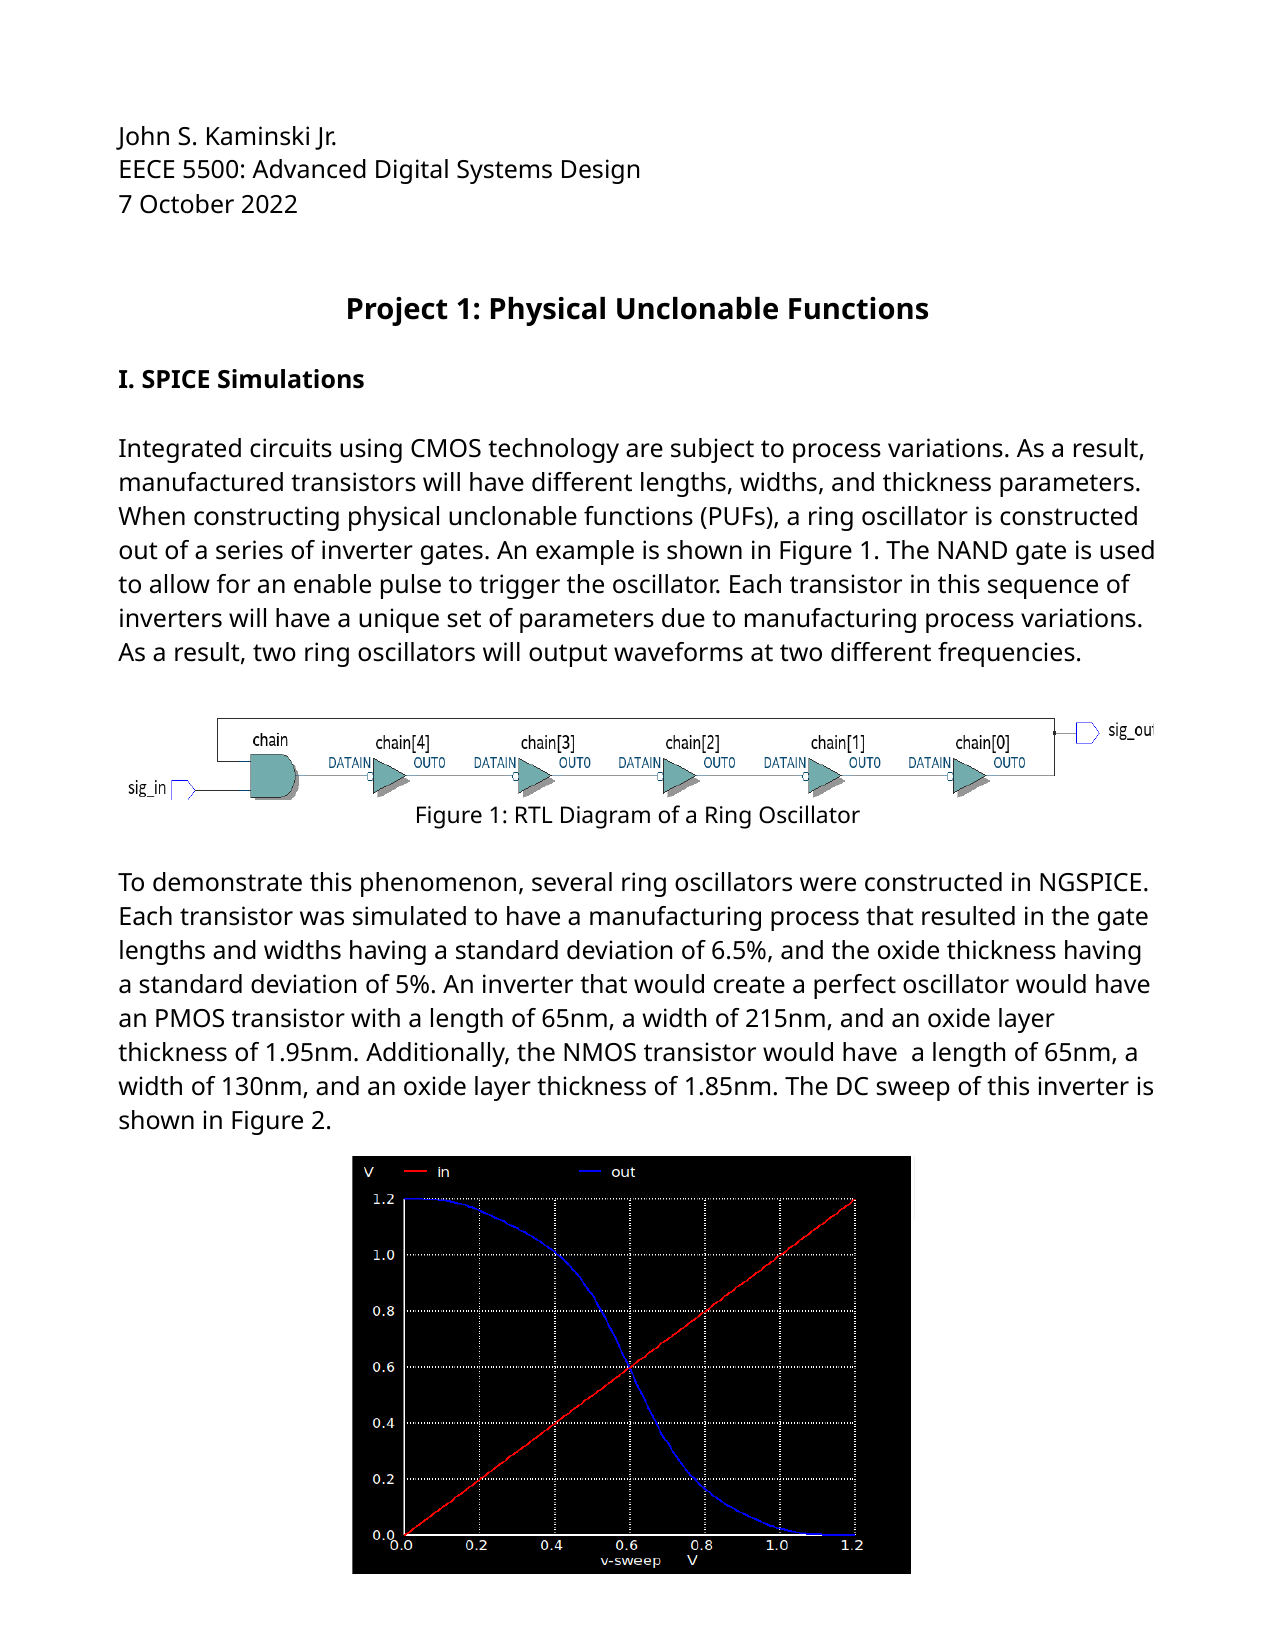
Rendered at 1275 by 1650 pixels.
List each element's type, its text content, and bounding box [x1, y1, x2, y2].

text John S. Kaminski Jr. [118, 118, 1157, 152]
text I. SPICE Simulations [118, 362, 1157, 396]
picture [121, 702, 1154, 800]
picture [352, 1153, 915, 1574]
text Figure 1: RTL Diagram of a Ring Oscillator [118, 703, 1157, 831]
text To demonstrate this phenomenon, several ring oscillators were constructed in NGSPICE. Each transistor was simulated to have a manufacturing process that resulted in the gate lengths and widths having a standard deviation of 6.5%, and the oxide thickness having a standard deviation of 5%. An inverter that would create a perfect oscillator would have an PMOS transistor with a length of 65nm, a width of 215nm, and an oxide layer thickness of 1.95nm. Additionally, the NMOS transistor would have a length of 65nm, a width of 130nm, and an oxide layer thickness of 1.85nm. The DC sweep of this inverter is shown in Figure 2. [118, 864, 1157, 1137]
text EECE 5500: Advanced Digital Systems Design [118, 152, 1157, 186]
text 7 October 2022 [118, 186, 1157, 220]
text Integrated circuits using CMOS technology are subject to process variations. As a result, manufactured transistors will have different lengths, widths, and thickness parameters. When constructing physical unclonable functions (PUFs), a ring oscillator is constructed out of a series of inverter gates. An example is shown in Figure 1. The NAND gate is used to allow for an enable pulse to trigger the oscillator. Each transistor in this sequence of inverters will have a unique set of parameters due to manufacturing process variations. As a result, two ring oscillators will output waveforms at two different frequencies. [118, 430, 1157, 669]
text Project 1: Physical Unclonable Functions [118, 288, 1157, 328]
